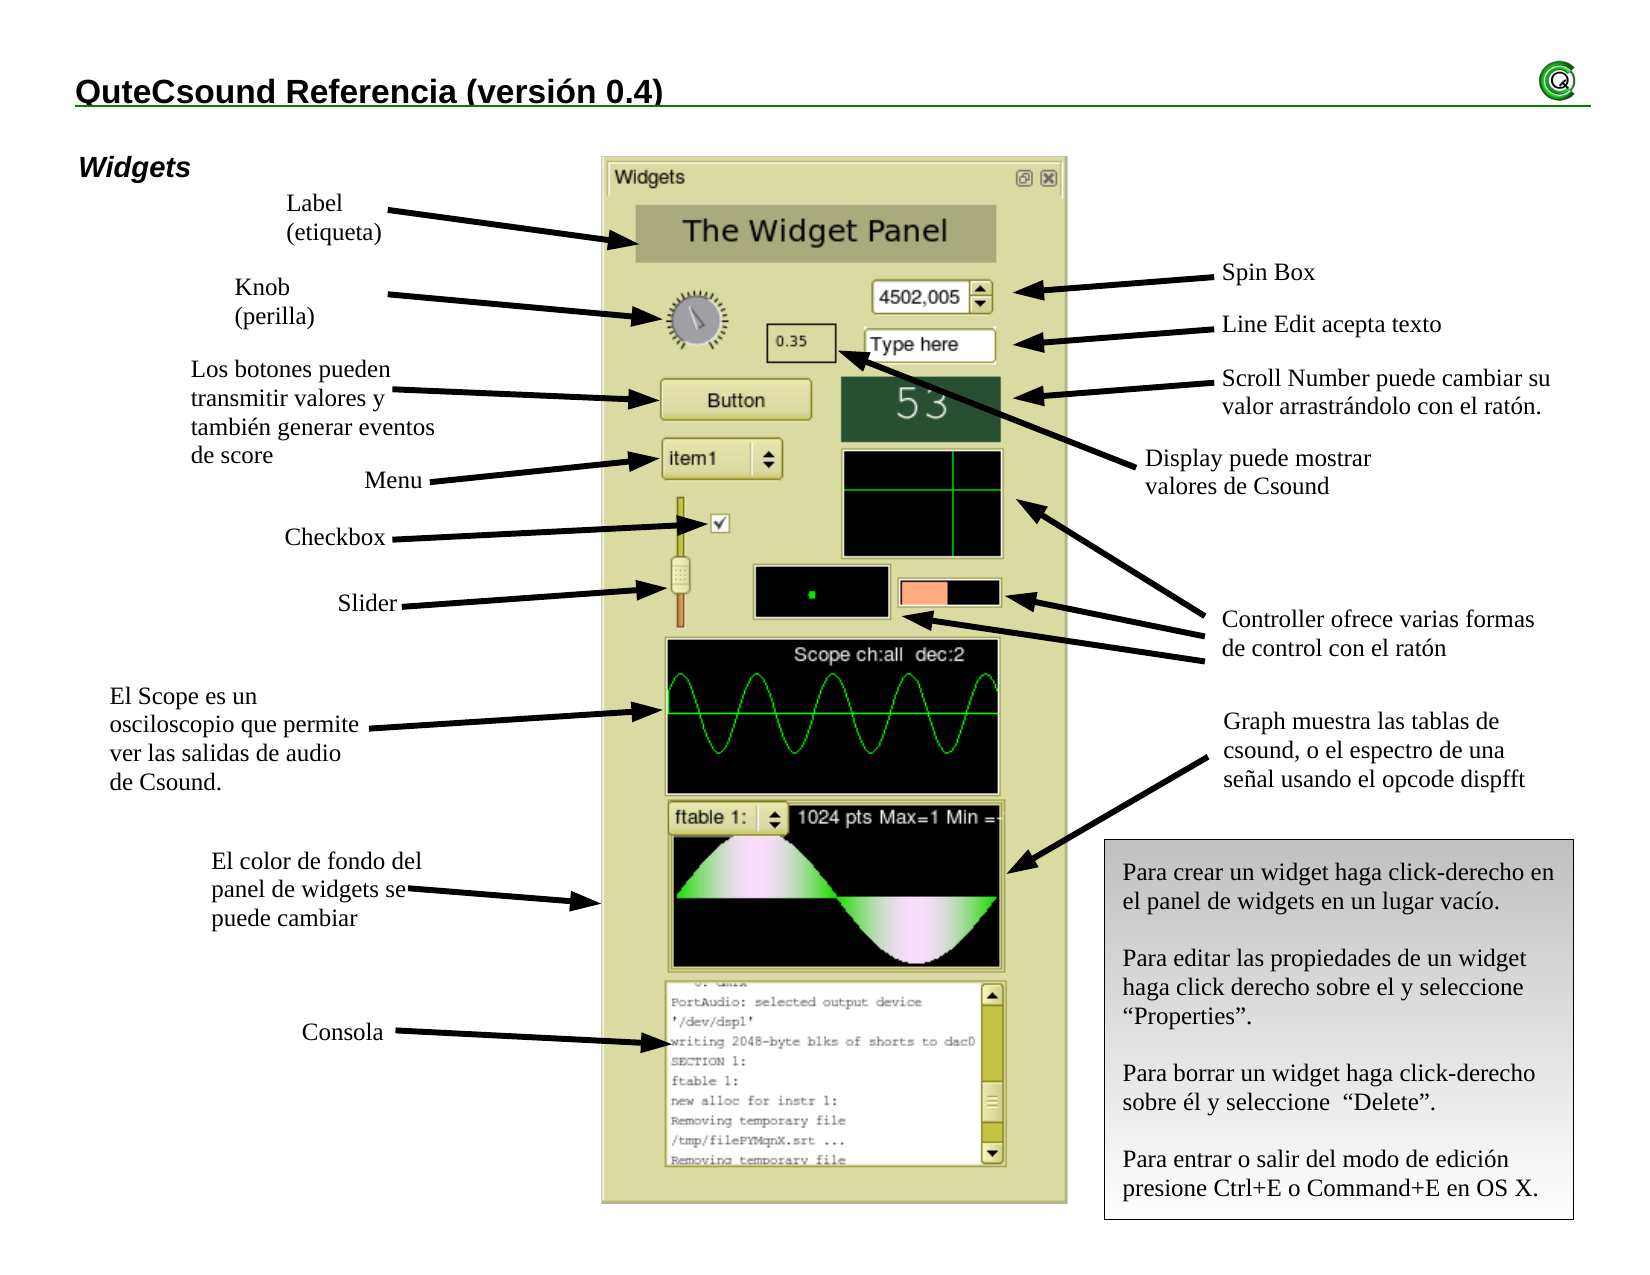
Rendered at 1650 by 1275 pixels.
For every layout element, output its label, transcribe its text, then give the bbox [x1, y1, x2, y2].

picture [1534, 57, 1582, 104]
subtitle Widgets [78, 150, 813, 183]
picture [601, 156, 1068, 1204]
